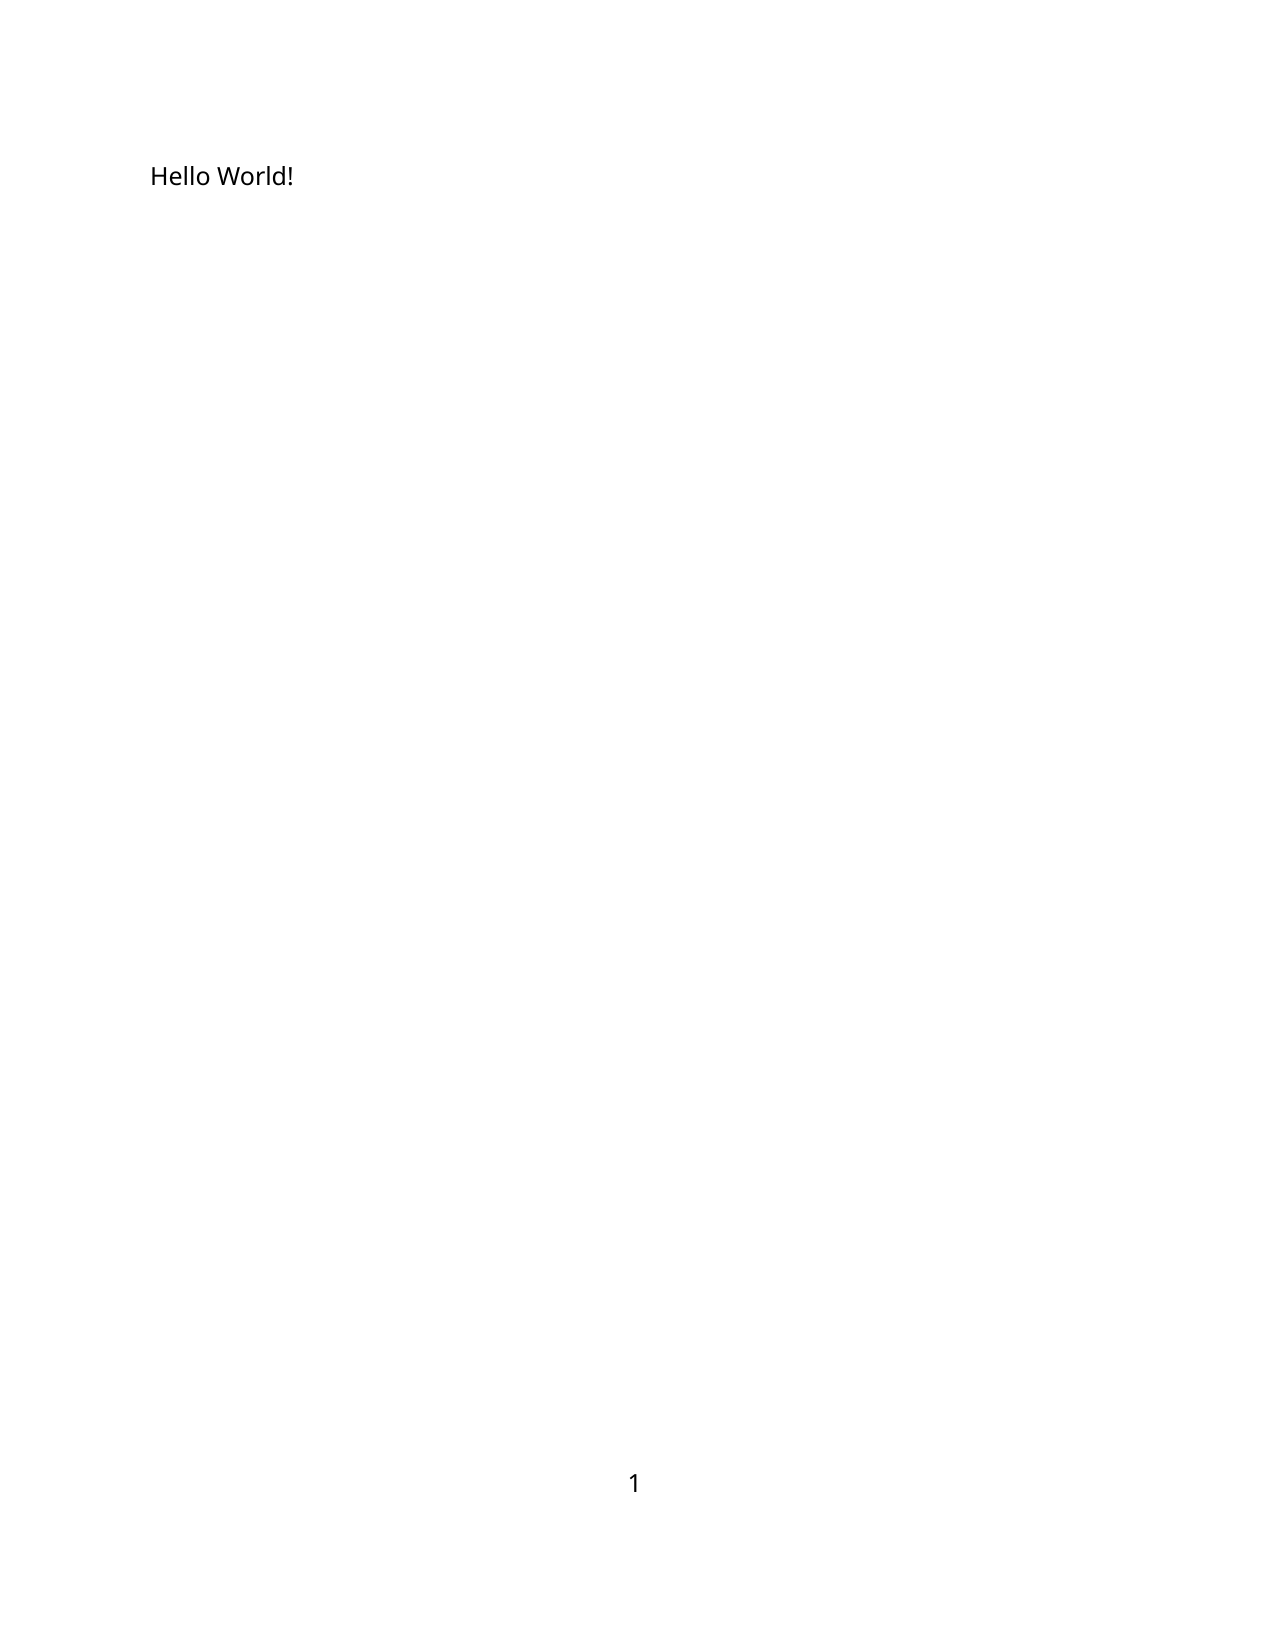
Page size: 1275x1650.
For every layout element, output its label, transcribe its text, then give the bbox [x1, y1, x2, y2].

text Hello World! [150, 159, 1125, 193]
